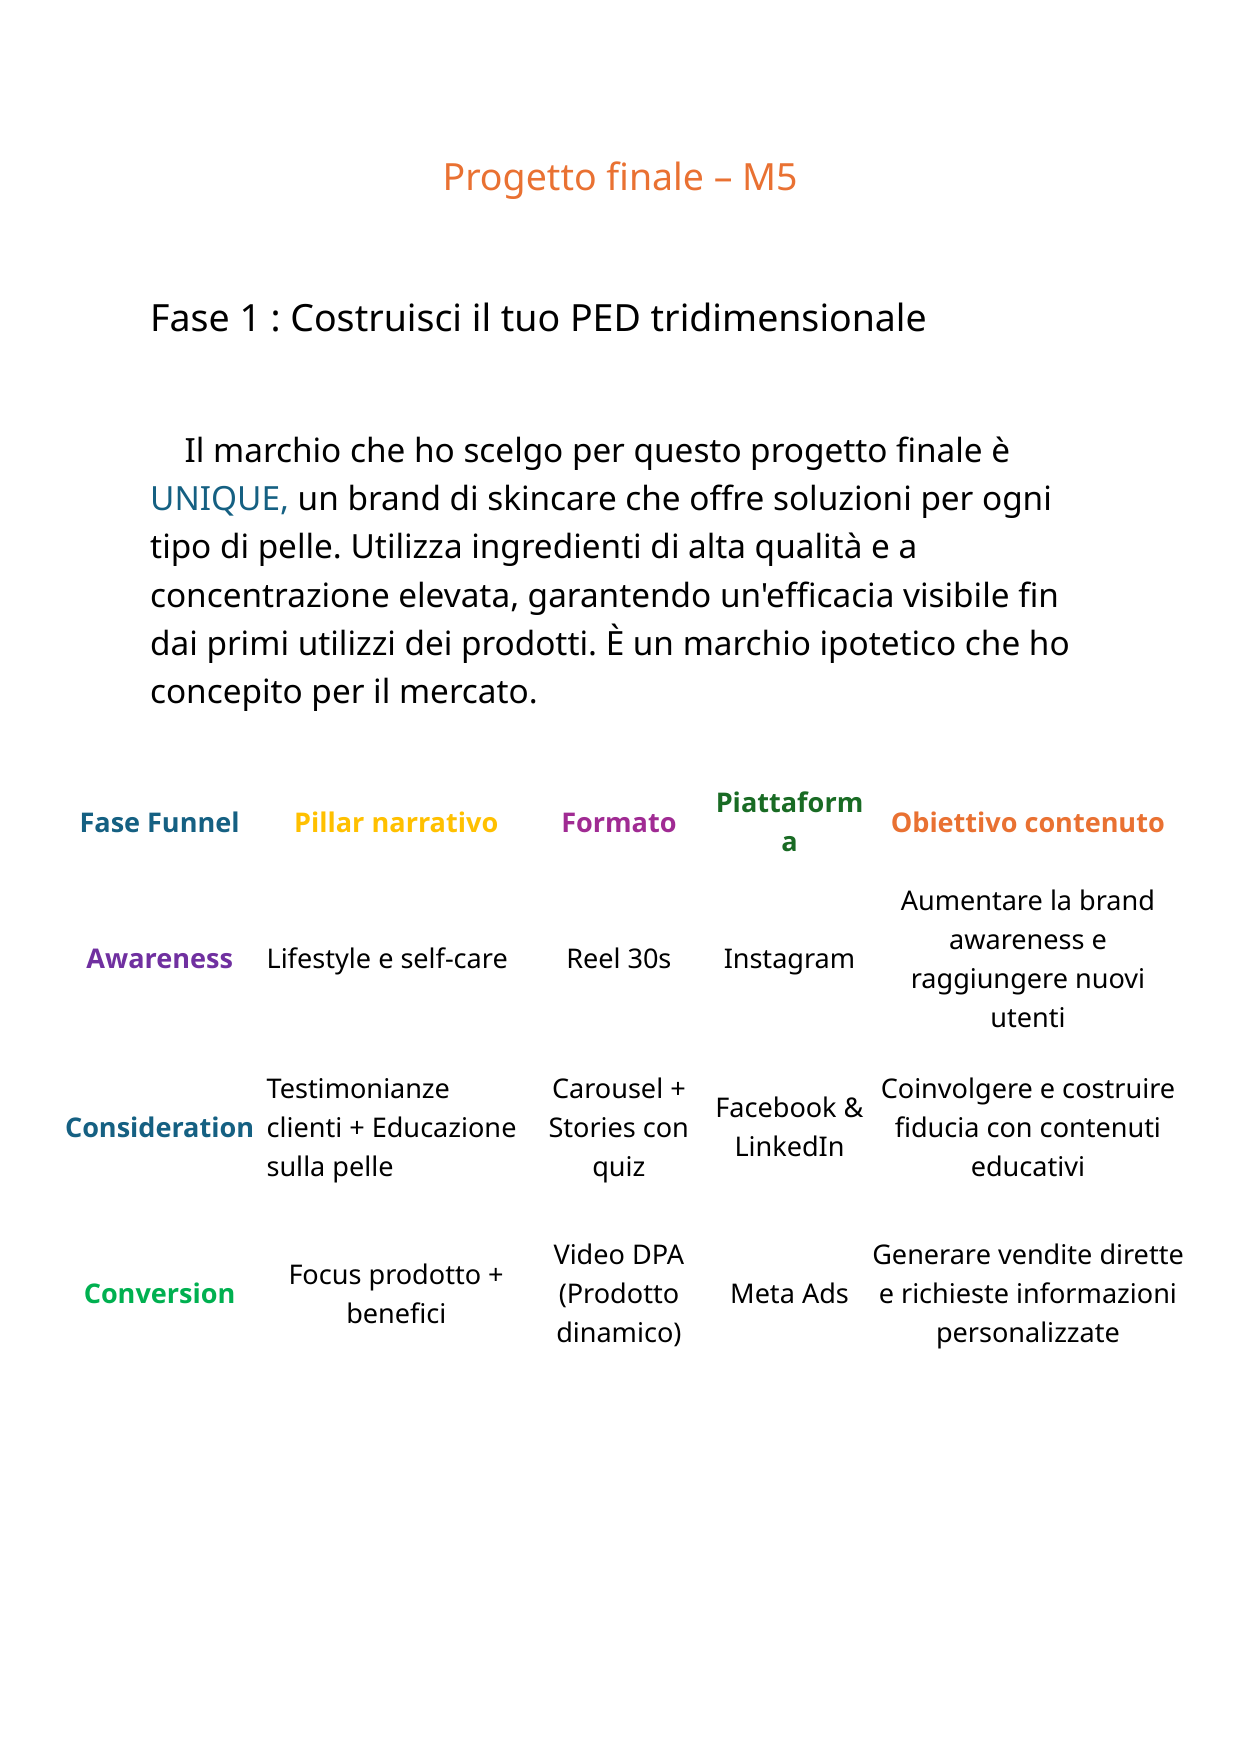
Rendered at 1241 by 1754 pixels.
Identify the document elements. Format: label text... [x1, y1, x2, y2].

table_cell Carousel + Stories con quiz [527, 1055, 710, 1217]
table_header Formato [527, 782, 710, 879]
table_cell Coinvolgere e costruire fiducia con contenuti educativi [869, 1055, 1187, 1217]
table_cell Facebook & LinkedIn [710, 1055, 868, 1217]
table_cell Awareness [54, 880, 265, 1055]
table_cell Testimonianze clienti + Educazione sulla pelle [265, 1055, 527, 1217]
table_cell Aumentare la brand awareness e raggiungere nuovi utenti [869, 880, 1187, 1055]
table_cell Consideration [54, 1055, 265, 1217]
table_cell Reel 30s [527, 880, 710, 1055]
table_header Pillar narrativo [265, 782, 527, 879]
table_cell Conversion [54, 1217, 265, 1388]
table_cell Video DPA (Prodotto dinamico) [527, 1217, 710, 1388]
text Progetto finale – M5 [150, 150, 1090, 201]
table_header Fase Funnel [54, 782, 265, 879]
text Il marchio che ho scelgo per questo progetto finale è UNIQUE, un brand di skincare che offre soluzioni per ogni tipo di pelle. Utilizza ingredienti di alta qualità e a concentrazione elevata, garantendo un'efficacia visibile fin dai primi utilizzi dei prodotti. È un marchio ipotetico che ho concepito per il mercato. [150, 427, 1090, 713]
table_cell Meta Ads [710, 1217, 868, 1388]
table_cell Focus prodotto + benefici [265, 1217, 527, 1388]
table_header Piattaforma [710, 782, 868, 879]
table_cell Generare vendite dirette e richieste informazioni personalizzate [869, 1217, 1187, 1388]
table_cell Lifestyle e self-care [265, 880, 527, 1055]
table_cell Instagram [710, 880, 868, 1055]
text Fase 1 : Costruisci il tuo PED tridimensionale [150, 291, 1090, 342]
table_header Obiettivo contenuto [869, 782, 1187, 879]
